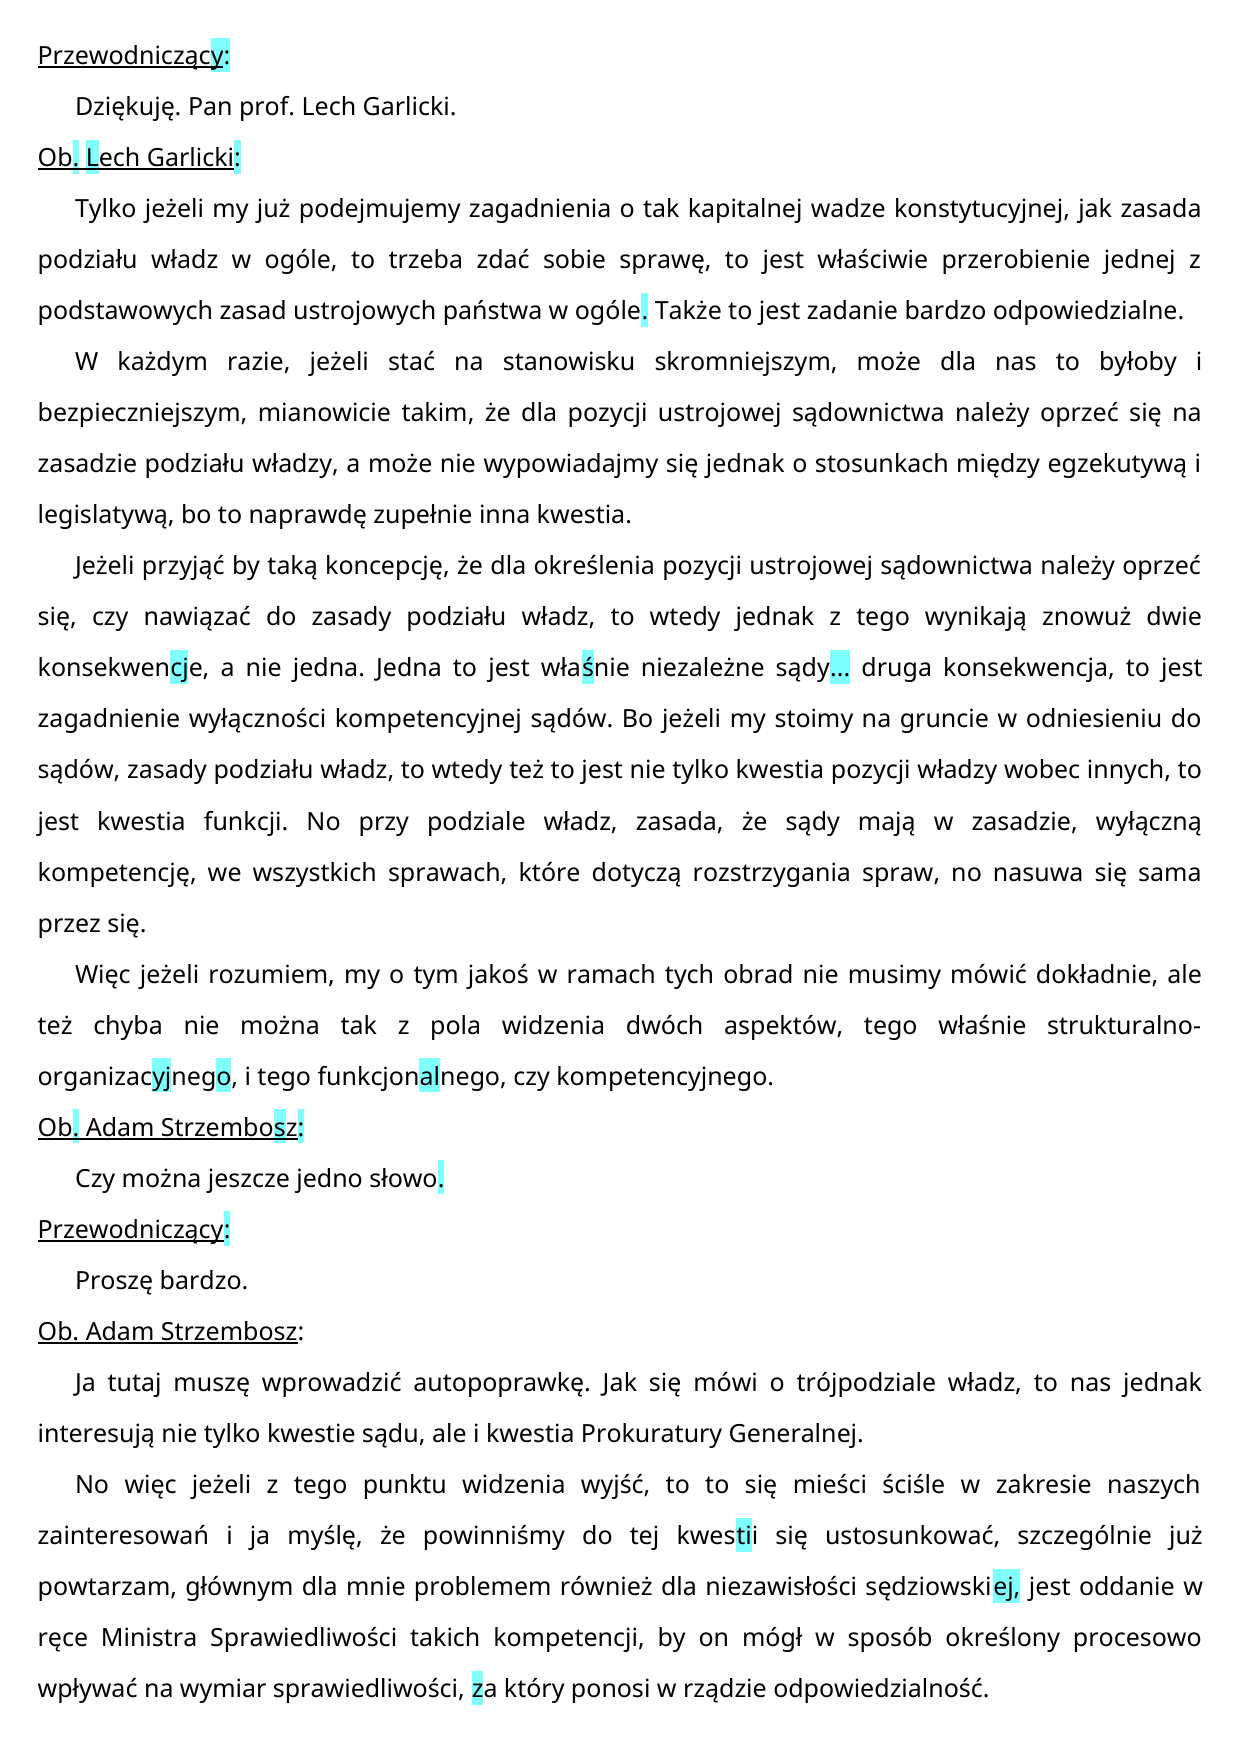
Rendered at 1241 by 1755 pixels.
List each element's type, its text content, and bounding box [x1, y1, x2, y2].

text Ob. Adam Strzembosz: [37, 1109, 1203, 1143]
text Jeżeli przyjąć by taką koncepcję, że dla określenia pozycji ustrojowej sądownictwa należy oprzeć się, czy nawiązać do zasady podziału władz, to wtedy jednak z tego wynikają znowuż dwie konsekwencje, a nie jedna. Jedna to jest właśnie niezależne sądy... druga konsekwencja, to jest zagadnienie wyłączności kompetencyjnej sądów. Bo jeżeli my stoimy na gruncie w odniesieniu do sądów, zasady podziału władz, to wtedy też to jest nie tylko kwestia pozycji władzy wobec innych, to jest kwestia funkcji. No przy podziale władz, zasada, że sądy mają w zasadzie, wyłączną kompetencję, we wszystkich sprawach, które dotyczą rozstrzygania spraw, no nasuwa się sama przez się. [37, 548, 1203, 939]
text Ob. Lech Garlicki: [37, 139, 1203, 174]
text Czy można jeszcze jedno słowo. [37, 1160, 1203, 1194]
text Więc jeżeli rozumiem, my o tym jakoś w ramach tych obrad nie musimy mówić dokładnie, ale też chyba nie można tak z pola widzenia dwóch aspektów, tego właśnie strukturalno- organizacyjnego, i tego funkcjonalnego, czy kompetencyjnego. [37, 956, 1203, 1092]
text Tylko jeżeli my już podejmujemy zagadnienia o tak kapitalnej wadze konstytucyjnej, jak zasada podziału władz w ogóle, to trzeba zdać sobie sprawę, to jest właściwie przerobienie jednej z podstawowych zasad ustrojowych państwa w ogóle. Także to jest zadanie bardzo odpowiedzialne. [37, 191, 1203, 327]
text Ja tutaj muszę wprowadzić autopoprawkę. Jak się mówi o trójpodziale władz, to nas jednak interesują nie tylko kwestie sądu, ale i kwestia Prokuratury Generalnej. [37, 1364, 1203, 1450]
text Proszę bardzo. [37, 1262, 1203, 1297]
text Przewodniczący: [37, 37, 1203, 72]
text Dziękuję. Pan prof. Lech Garlicki. [37, 88, 1203, 123]
text W każdym razie, jeżeli stać na stanowisku skromniejszym, może dla nas to byłoby i bezpieczniejszym, mianowicie takim, że dla pozycji ustrojowej sądownictwa należy oprzeć się na zasadzie podziału władzy, a może nie wypowiadajmy się jednak o stosunkach między egzekutywą i legislatywą, bo to naprawdę zupełnie inna kwestia. [37, 344, 1203, 531]
text Ob. Adam Strzembosz: [37, 1313, 1203, 1348]
text No więc jeżeli z tego punktu widzenia wyjść, to to się mieści ściśle w zakresie naszych zainteresowań i ja myślę, że powinniśmy do tej kwestii się ustosunkować, szczególnie już powtarzam, głównym dla mnie problemem również dla niezawisłości sędziowskiej, jest oddanie w ręce Ministra Sprawiedliwości takich kompetencji, by on mógł w sposób określony procesowo wpływać na wymiar sprawiedliwości, za który ponosi w rządzie odpowiedzialność. [37, 1467, 1203, 1705]
text Przewodniczący: [37, 1211, 1203, 1246]
